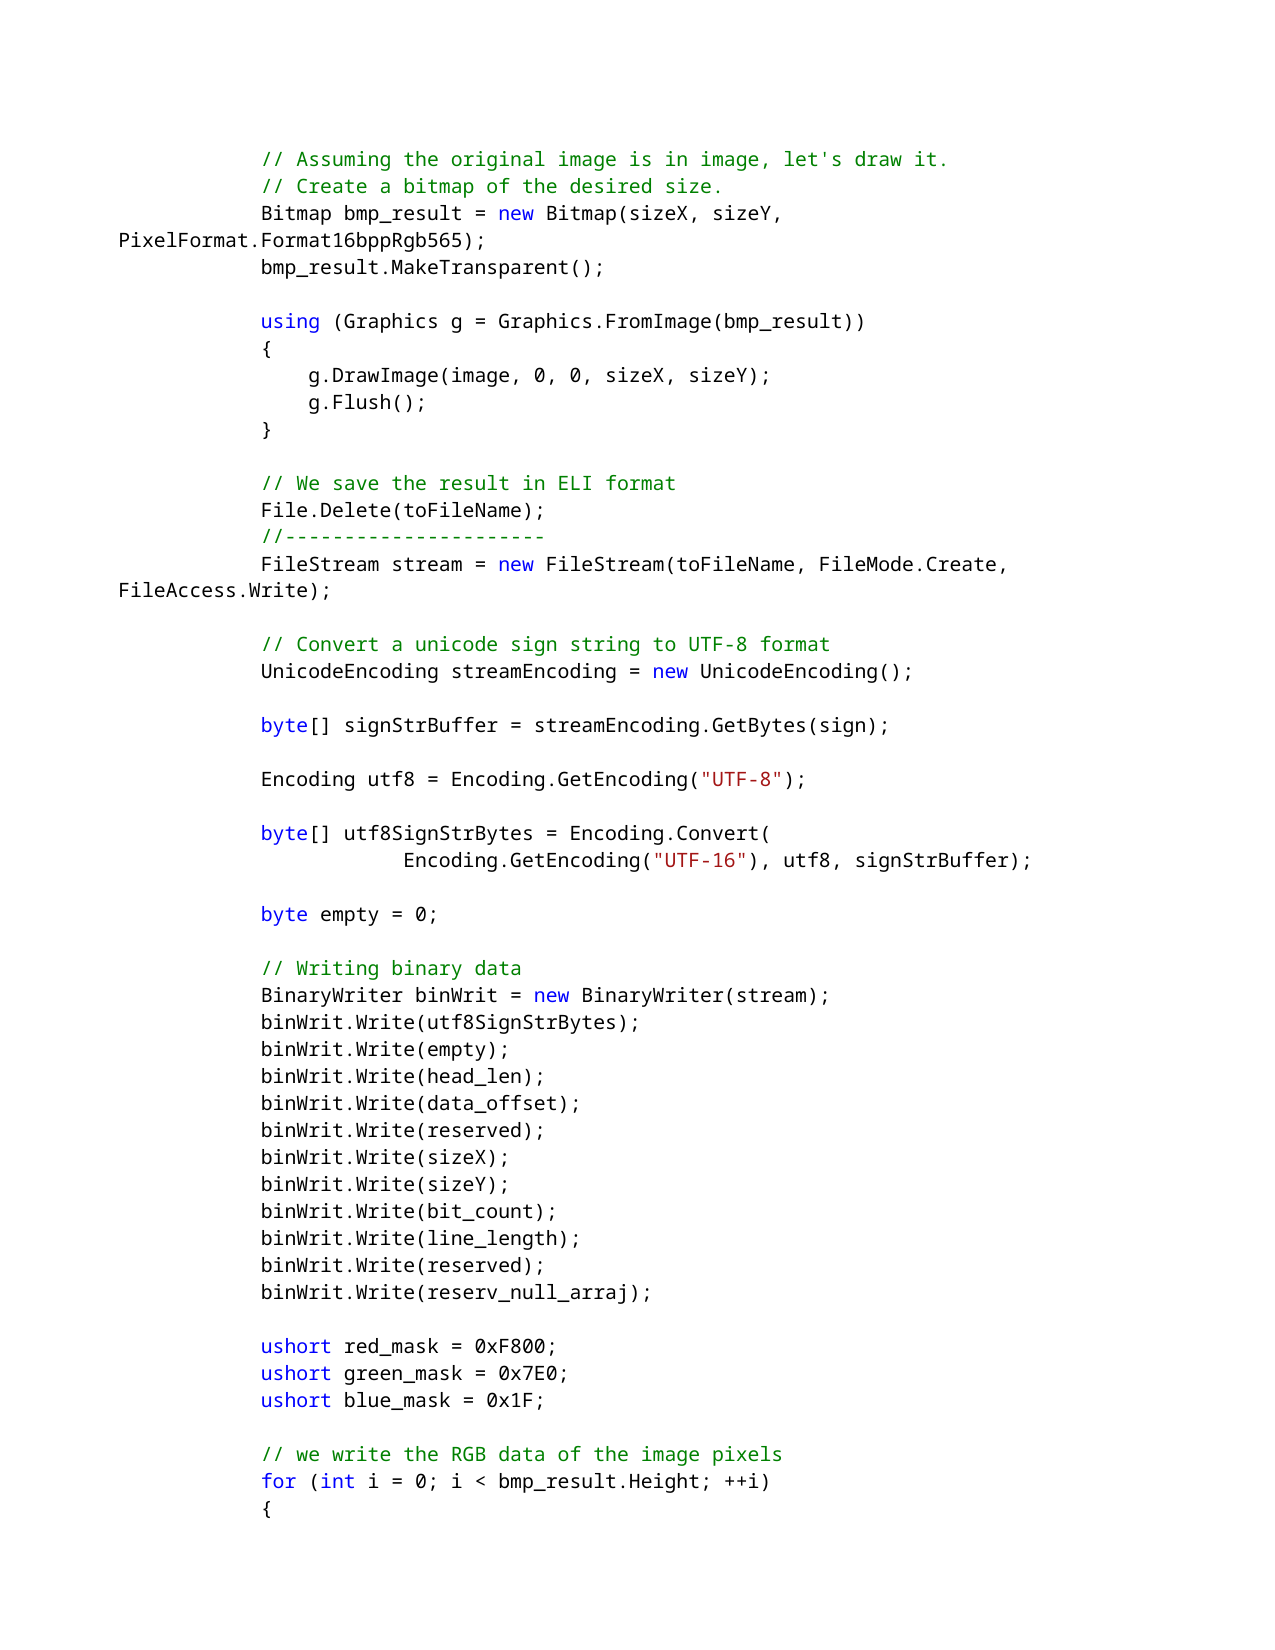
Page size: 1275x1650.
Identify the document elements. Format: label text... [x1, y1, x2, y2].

text binWrit.Write(reserved); [118, 1251, 1157, 1278]
text ushort red_mask = 0xF800; [118, 1332, 1157, 1359]
text binWrit.Write(reserved); [118, 1116, 1157, 1143]
text FileStream stream = new FileStream(toFileName, FileMode.Create, FileAccess.Write); [118, 550, 1157, 604]
text UnicodeEncoding streamEncoding = new UnicodeEncoding(); [118, 658, 1157, 685]
text // We save the result in ELI format [118, 469, 1157, 496]
text Encoding.GetEncoding("UTF-16"), utf8, signStrBuffer); [118, 847, 1157, 873]
text for (int i = 0; i < bmp_result.Height; ++i) [118, 1467, 1157, 1494]
text binWrit.Write(head_len); [118, 1062, 1157, 1089]
text ushort blue_mask = 0x1F; [118, 1386, 1157, 1413]
text // we write the RGB data of the image pixels [118, 1440, 1157, 1467]
text binWrit.Write(data_offset); [118, 1089, 1157, 1116]
text } [118, 415, 1157, 442]
text //---------------------- [118, 523, 1157, 550]
text binWrit.Write(bit_count); [118, 1197, 1157, 1224]
text binWrit.Write(reserv_null_arraj); [118, 1278, 1157, 1305]
text Bitmap bmp_result = new Bitmap(sizeX, sizeY, PixelFormat.Format16bppRgb565); [118, 199, 1157, 253]
text BinaryWriter binWrit = new BinaryWriter(stream); [118, 981, 1157, 1008]
text binWrit.Write(utf8SignStrBytes); [118, 1008, 1157, 1035]
text byte[] utf8SignStrBytes = Encoding.Convert( [118, 819, 1157, 847]
text binWrit.Write(line_length); [118, 1224, 1157, 1251]
text g.DrawImage(image, 0, 0, sizeX, sizeY); [118, 361, 1157, 388]
text using (Graphics g = Graphics.FromImage(bmp_result)) [118, 307, 1157, 334]
text // Create a bitmap of the desired size. [118, 172, 1157, 199]
text bmp_result.MakeTransparent(); [118, 253, 1157, 280]
text byte[] signStrBuffer = streamEncoding.GetBytes(sign); [118, 712, 1157, 739]
text binWrit.Write(sizeX); [118, 1143, 1157, 1170]
text { [118, 1494, 1157, 1521]
text File.Delete(toFileName); [118, 496, 1157, 523]
text Encoding utf8 = Encoding.GetEncoding("UTF-8"); [118, 766, 1157, 793]
text // Convert a unicode sign string to UTF-8 format [118, 631, 1157, 658]
text byte empty = 0; [118, 901, 1157, 927]
text // Assuming the original image is in image, let's draw it. [118, 145, 1157, 172]
text { [118, 334, 1157, 361]
text binWrit.Write(sizeY); [118, 1170, 1157, 1197]
text ushort green_mask = 0x7E0; [118, 1359, 1157, 1386]
text g.Flush(); [118, 388, 1157, 415]
text // Writing binary data [118, 954, 1157, 981]
text binWrit.Write(empty); [118, 1035, 1157, 1062]
